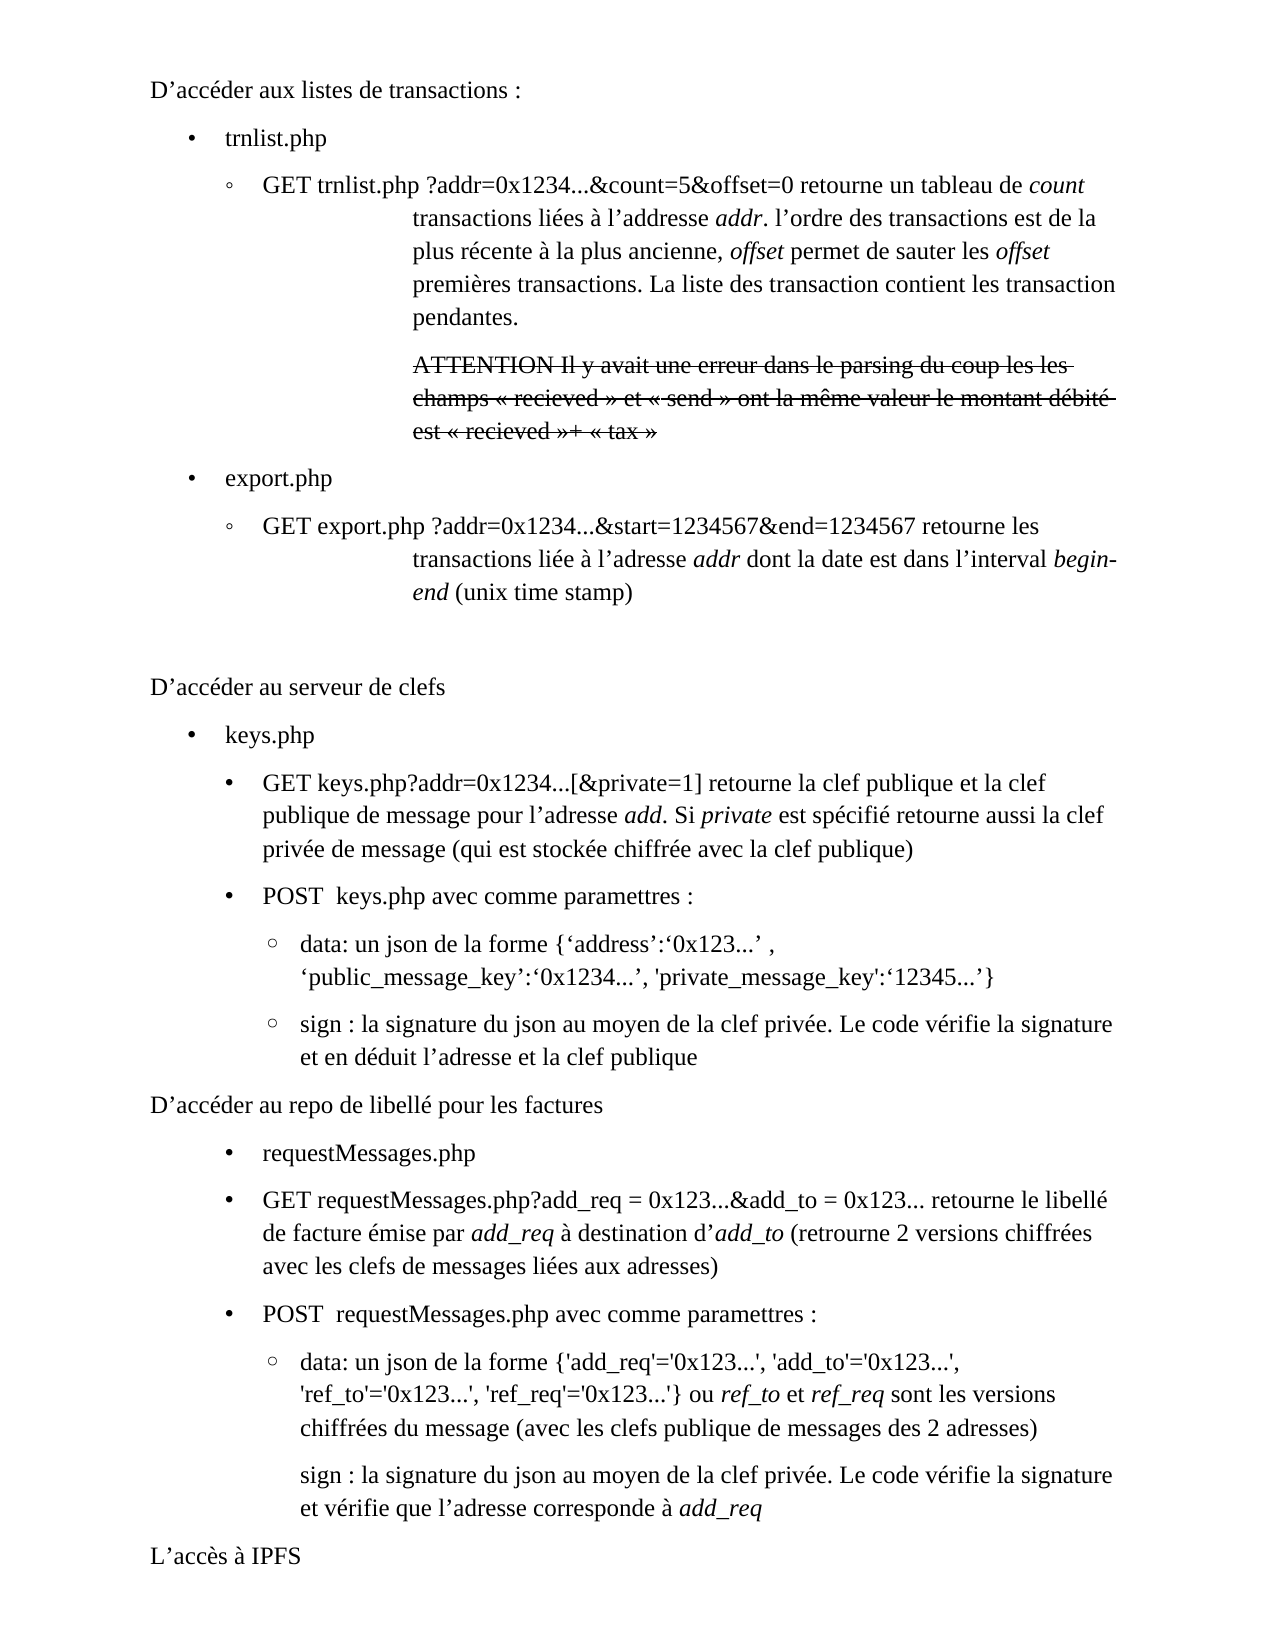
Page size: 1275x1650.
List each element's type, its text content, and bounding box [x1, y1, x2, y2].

list GET keys.php?addr=0x1234...[&private=1] retourne la clef publique et la clef publique de message pour l’adresse add. Si private est spécifié retourne aussi la clef privée de message (qui est stockée chiffrée avec la clef publique) [225, 768, 1125, 862]
list ATTENTION Il y avait une erreur dans le parsing du coup les les champs « recieved » et « send » ont la même valeur le montant débité est « recieved »+ « tax » [225, 350, 1125, 445]
list POST requestMessages.php avec comme paramettres : [225, 1299, 1125, 1328]
list requestMessages.php [225, 1138, 1125, 1166]
text D’accéder au repo de libellé pour les factures [150, 1090, 1125, 1119]
list trnlist.php [187, 123, 1125, 151]
list data: un json de la forme {'add_req'='0x123...', 'add_to'='0x123...', 'ref_to'='0x123...', 'ref_req'='0x123...'} ou ref_to et ref_req sont les versions chiffrées du message (avec les clefs publique de messages des 2 adresses) [262, 1347, 1125, 1441]
list GET requestMessages.php?add_req = 0x123...&add_to = 0x123... retourne le libellé de facture émise par add_req à destination d’add_to (retrourne 2 versions chiffrées avec les clefs de messages liées aux adresses) [225, 1185, 1125, 1280]
list data: un json de la forme {‘address’:‘0x123...’ , ‘public_message_key’:‘0x1234...’, 'private_message_key':‘12345...’} [262, 929, 1125, 991]
list export.php [187, 463, 1125, 492]
list GET export.php ?addr=0x1234...&start=1234567&end=1234567 retourne les transactions liée à l’adresse addr dont la date est dans l’interval begin-end (unix time stamp) [225, 511, 1125, 606]
list POST keys.php avec comme paramettres : [225, 881, 1125, 910]
text D’accéder aux listes de transactions : [150, 75, 1125, 104]
list keys.php [187, 720, 1125, 749]
list GET trnlist.php ?addr=0x1234...&count=5&offset=0 retourne un tableau de count transactions liées à l’addresse addr. l’ordre des transactions est de la plus récente à la plus ancienne, offset permet de sauter les offset premières transactions. La liste des transaction contient les transaction pendantes. [225, 170, 1125, 331]
list sign : la signature du json au moyen de la clef privée. Le code vérifie la signature et vérifie que l’adresse corresponde à add_req [262, 1460, 1125, 1522]
text L’accès à IPFS [150, 1541, 1125, 1569]
list sign : la signature du json au moyen de la clef privée. Le code vérifie la signature et en déduit l’adresse et la clef publique [262, 1009, 1125, 1071]
text D’accéder au serveur de clefs [150, 672, 1125, 701]
